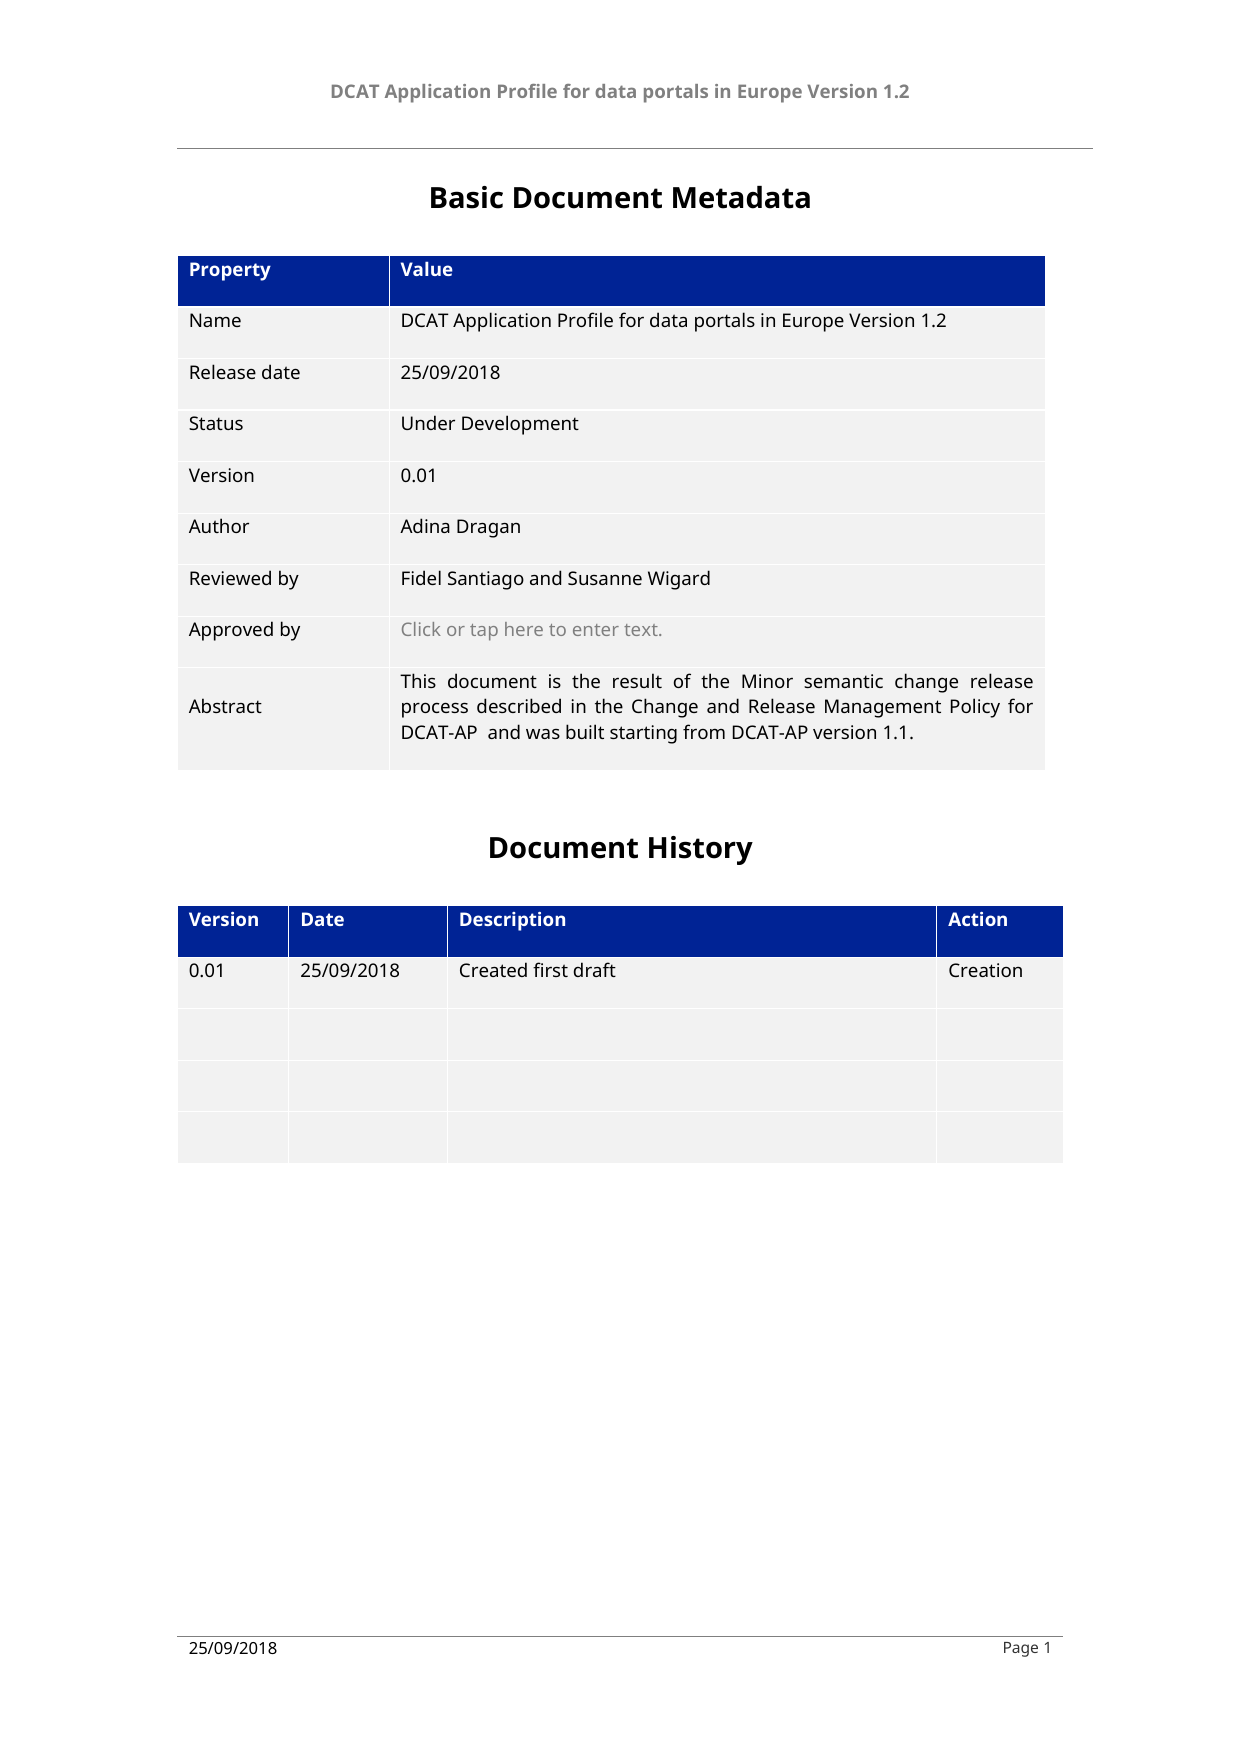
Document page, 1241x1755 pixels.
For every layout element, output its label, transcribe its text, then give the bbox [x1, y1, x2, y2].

table_cell Abstract [178, 668, 389, 770]
table_cell Version [178, 462, 389, 513]
table_header Description [448, 906, 936, 957]
table_cell [289, 1061, 447, 1111]
title Basic Document Metadata [177, 178, 1063, 217]
table_cell Under Development [390, 411, 1045, 461]
table_cell Adina Dragan [390, 514, 1045, 564]
table_cell [289, 1112, 447, 1163]
table_cell [178, 1112, 288, 1163]
title Document History [177, 828, 1063, 867]
table_cell Release date [178, 359, 389, 409]
table_cell Reviewed by [178, 565, 389, 616]
table_cell Click or tap here to enter text. [390, 617, 1045, 667]
table_header Value [390, 256, 1045, 306]
table_cell [178, 1061, 288, 1111]
table_header Property [178, 256, 389, 306]
table_header Action [937, 906, 1063, 957]
table_cell [937, 1112, 1063, 1163]
table_header Version [178, 906, 288, 957]
table_cell 25/09/2018 [390, 359, 1045, 409]
table_cell 0.01 [178, 958, 288, 1008]
table_cell This document is the result of the Minor semantic change release process described in the Change and Release Management Policy for DCAT-AP and was built starting from DCAT-AP version 1.1. [390, 668, 1045, 770]
table_cell Fidel Santiago and Susanne Wigard [390, 565, 1045, 616]
table_cell [937, 1061, 1063, 1111]
table_cell Approved by [178, 617, 389, 667]
table_cell 0.01 [390, 462, 1045, 513]
table_cell [178, 1009, 288, 1060]
table_cell Creation [937, 958, 1063, 1008]
table_cell Created first draft [448, 958, 936, 1008]
table_cell Author [178, 514, 389, 564]
table_cell Name [178, 308, 389, 358]
table_cell [448, 1112, 936, 1163]
table_header Date [289, 906, 447, 957]
table_cell [448, 1061, 936, 1111]
table_cell 25/09/2018 [289, 958, 447, 1008]
table_cell [937, 1009, 1063, 1060]
table_cell [289, 1009, 447, 1060]
table_cell Status [178, 411, 389, 461]
table_cell [448, 1009, 936, 1060]
table_cell DCAT Application Profile for data portals in Europe Version 1.2 [390, 308, 1045, 358]
